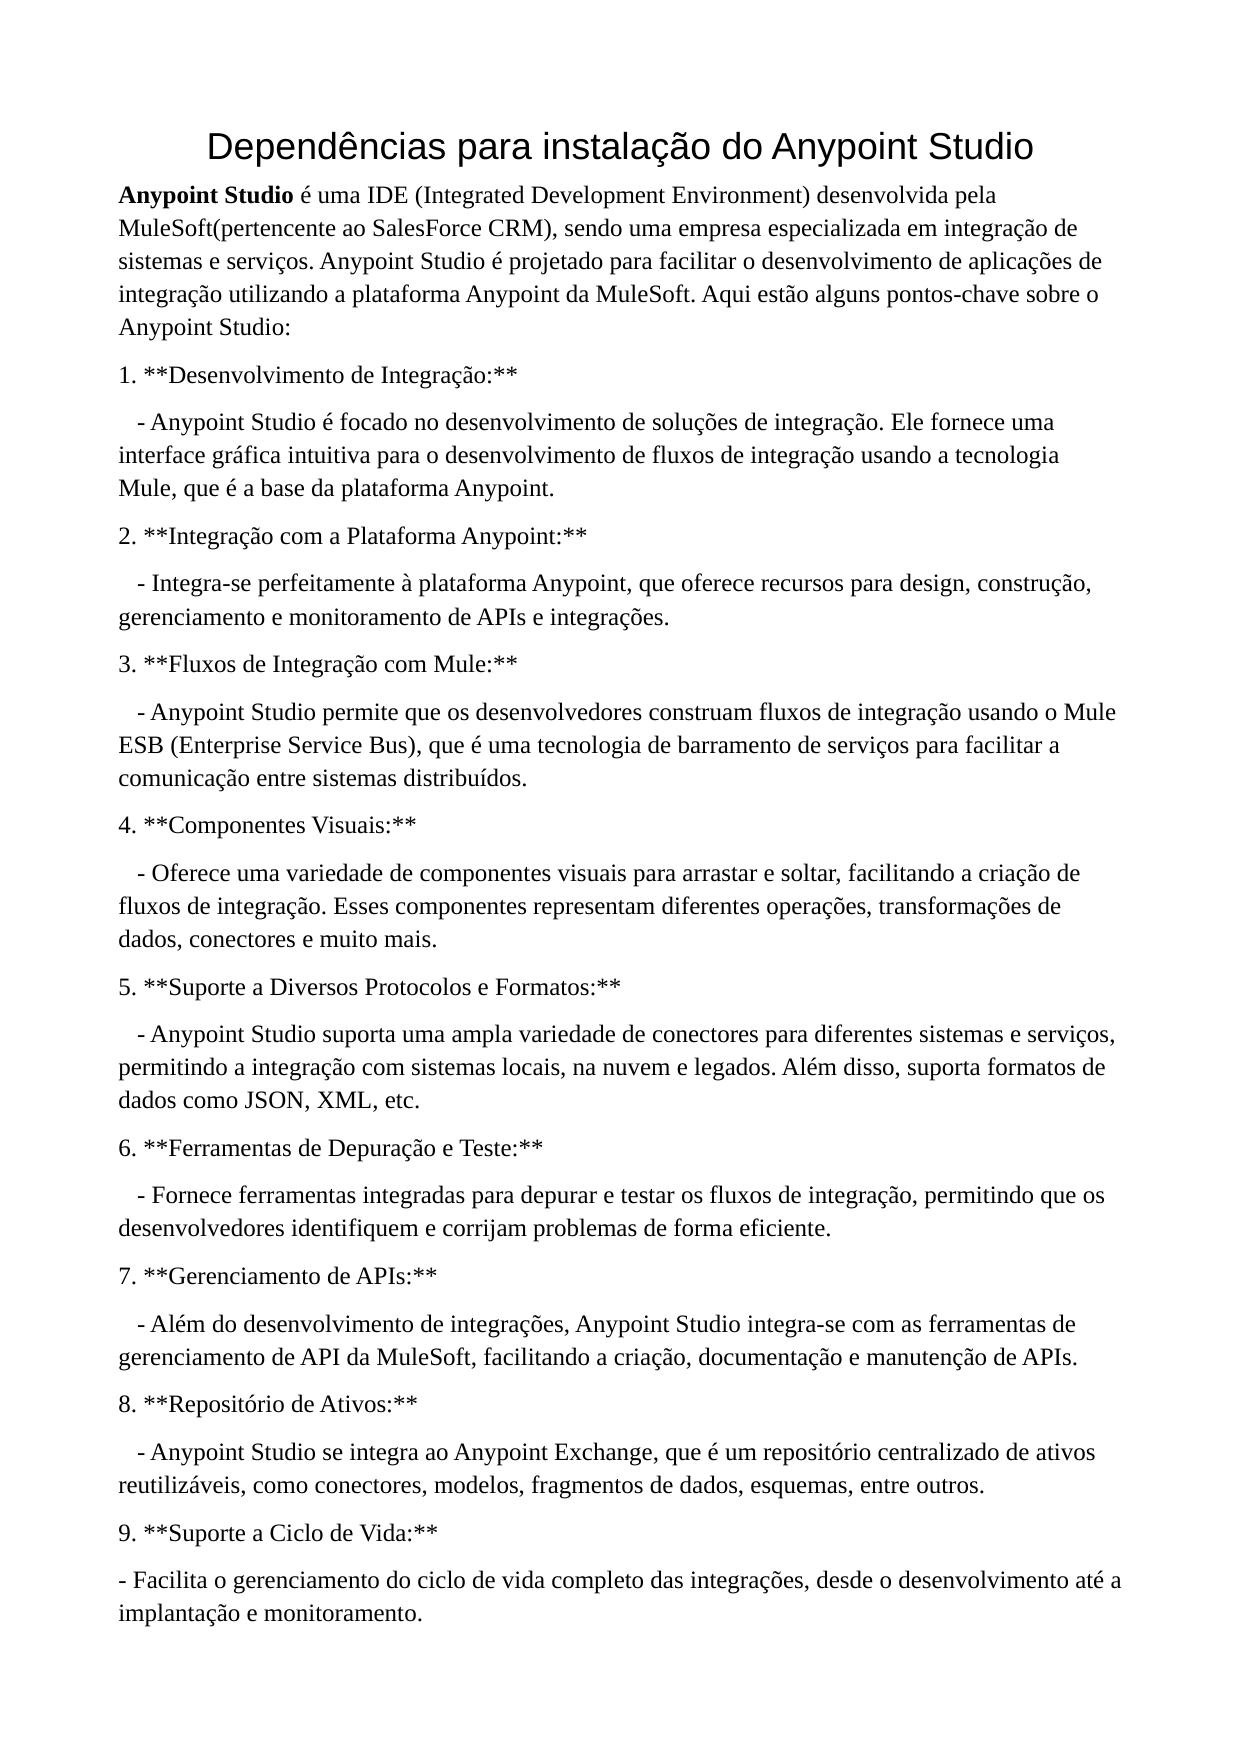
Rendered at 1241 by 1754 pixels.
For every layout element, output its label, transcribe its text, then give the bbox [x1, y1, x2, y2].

text - Facilita o gerenciamento do ciclo de vida completo das integrações, desde o desenvolvimento até a implantação e monitoramento. [118, 1565, 1122, 1627]
text - Fornece ferramentas integradas para depurar e testar os fluxos de integração, permitindo que os desenvolvedores identifiquem e corrijam problemas de forma eficiente. [118, 1181, 1122, 1242]
text - Anypoint Studio é focado no desenvolvimento de soluções de integração. Ele fornece uma interface gráfica intuitiva para o desenvolvimento de fluxos de integração usando a tecnologia Mule, que é a base da plataforma Anypoint. [118, 407, 1122, 502]
text - Além do desenvolvimento de integrações, Anypoint Studio integra-se com as ferramentas de gerenciamento de API da MuleSoft, facilitando a criação, documentação e manutenção de APIs. [118, 1309, 1122, 1371]
text 9. **Suporte a Ciclo de Vida:** [118, 1518, 1122, 1546]
text 5. **Suporte a Diversos Protocolos e Formatos:** [118, 972, 1122, 1000]
text 6. **Ferramentas de Depuração e Teste:** [118, 1133, 1122, 1162]
text 4. **Componentes Visuais:** [118, 810, 1122, 839]
text 1. **Desenvolvimento de Integração:** [118, 360, 1122, 388]
text - Anypoint Studio permite que os desenvolvedores construam fluxos de integração usando o Mule ESB (Enterprise Service Bus), que é uma tecnologia de barramento de serviços para facilitar a comunicação entre sistemas distribuídos. [118, 697, 1122, 792]
text - Integra-se perfeitamente à plataforma Anypoint, que oferece recursos para design, construção, gerenciamento e monitoramento de APIs e integrações. [118, 568, 1122, 630]
subtitle Dependências para instalação do Anypoint Studio [118, 124, 1122, 167]
text - Anypoint Studio se integra ao Anypoint Exchange, que é um repositório centralizado de ativos reutilizáveis, como conectores, modelos, fragmentos de dados, esquemas, entre outros. [118, 1437, 1122, 1499]
text Anypoint Studio é uma IDE (Integrated Development Environment) desenvolvida pela MuleSoft(pertencente ao SalesForce CRM), sendo uma empresa especializada em integração de sistemas e serviços. Anypoint Studio é projetado para facilitar o desenvolvimento de aplicações de integração utilizando a plataforma Anypoint da MuleSoft. Aqui estão alguns pontos-chave sobre o Anypoint Studio: [118, 180, 1122, 341]
text 2. **Integração com a Plataforma Anypoint:** [118, 521, 1122, 550]
text 8. **Repositório de Ativos:** [118, 1389, 1122, 1418]
text 3. **Fluxos de Integração com Mule:** [118, 649, 1122, 678]
text - Oferece uma variedade de componentes visuais para arrastar e soltar, facilitando a criação de fluxos de integração. Esses componentes representam diferentes operações, transformações de dados, conectores e muito mais. [118, 858, 1122, 953]
text 7. **Gerenciamento de APIs:** [118, 1261, 1122, 1290]
text - Anypoint Studio suporta uma ampla variedade de conectores para diferentes sistemas e serviços, permitindo a integração com sistemas locais, na nuvem e legados. Além disso, suporta formatos de dados como JSON, XML, etc. [118, 1019, 1122, 1114]
